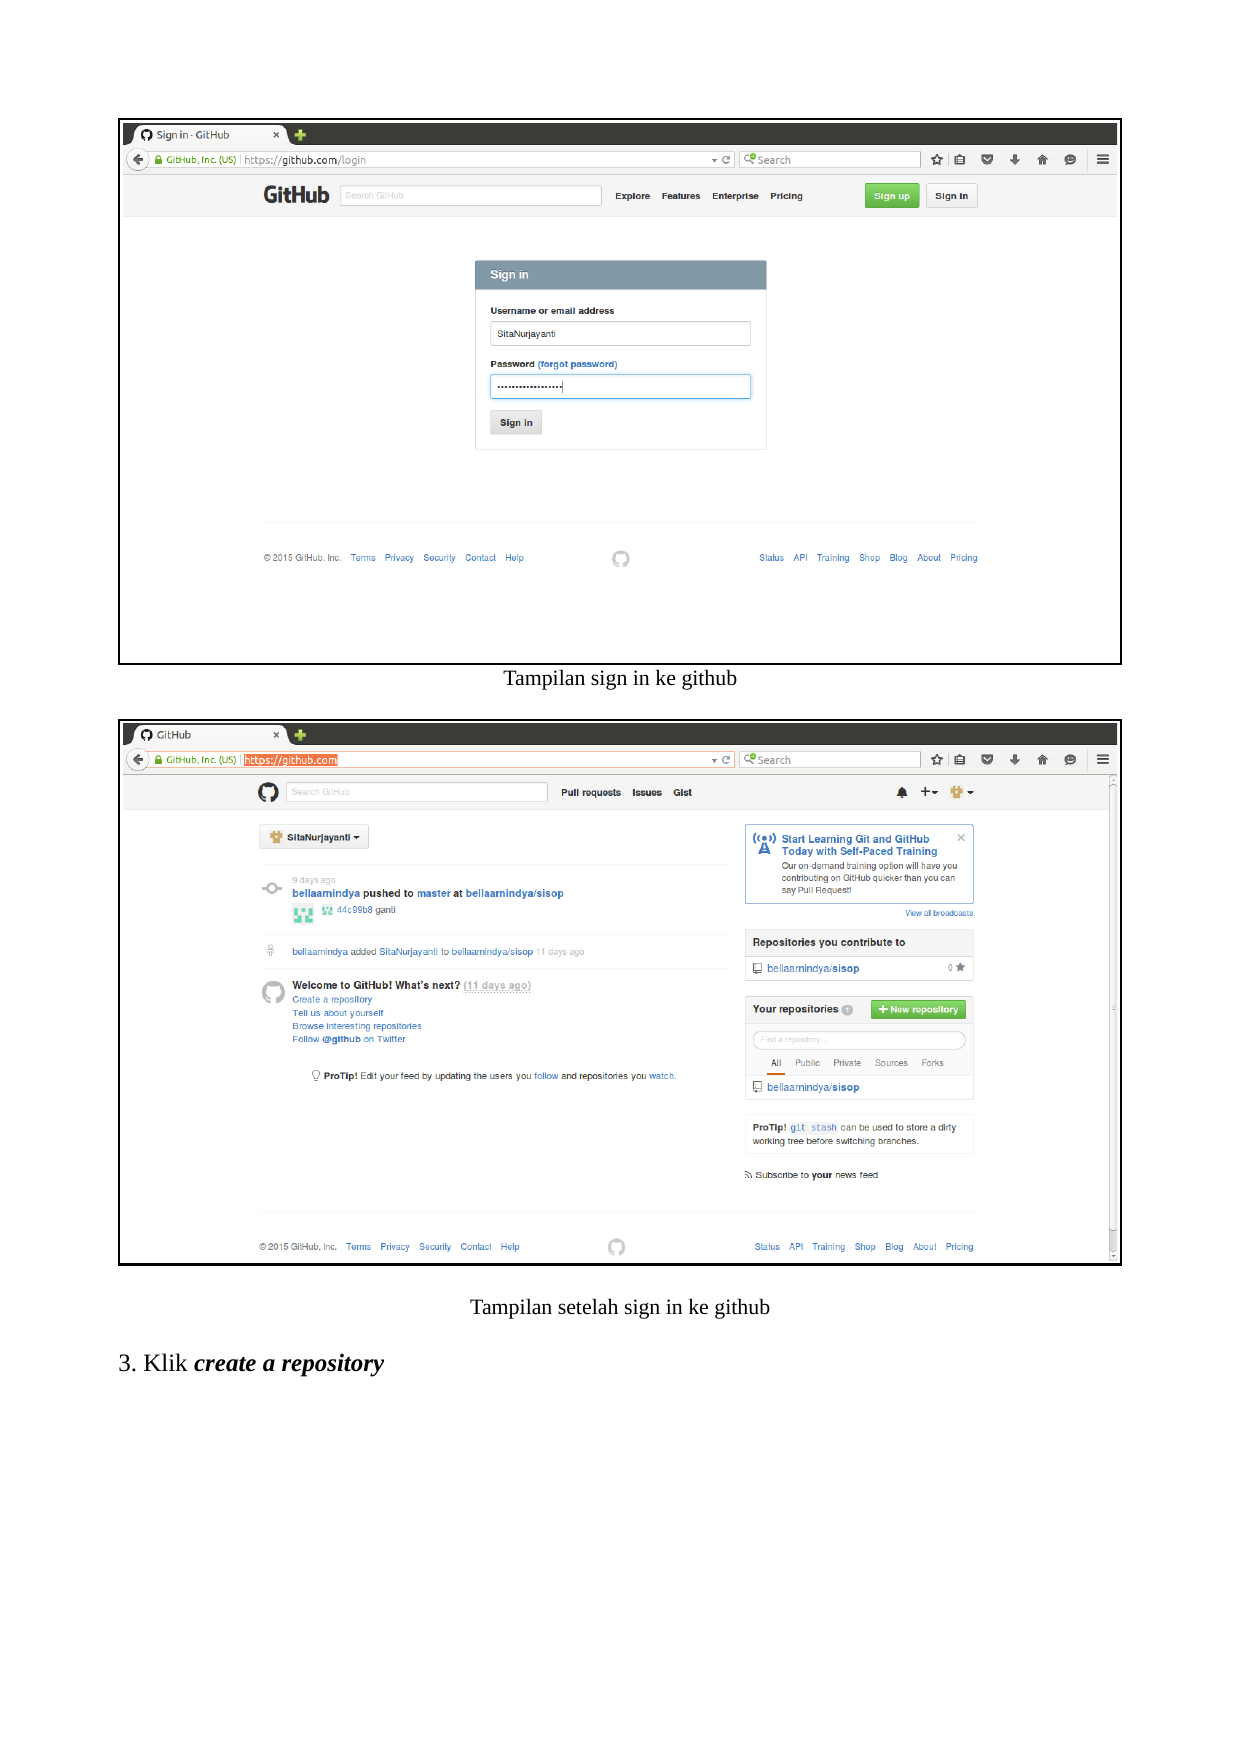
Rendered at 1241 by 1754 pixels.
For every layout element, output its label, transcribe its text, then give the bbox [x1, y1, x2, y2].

picture [123, 123, 1118, 660]
text Tampilan setelah sign in ke github [118, 1294, 1122, 1319]
text Tampilan sign in ke github [118, 665, 1122, 690]
text [120, 120, 1120, 663]
text 3. Klik create a repository [118, 1348, 1122, 1377]
picture [123, 723, 1118, 1261]
